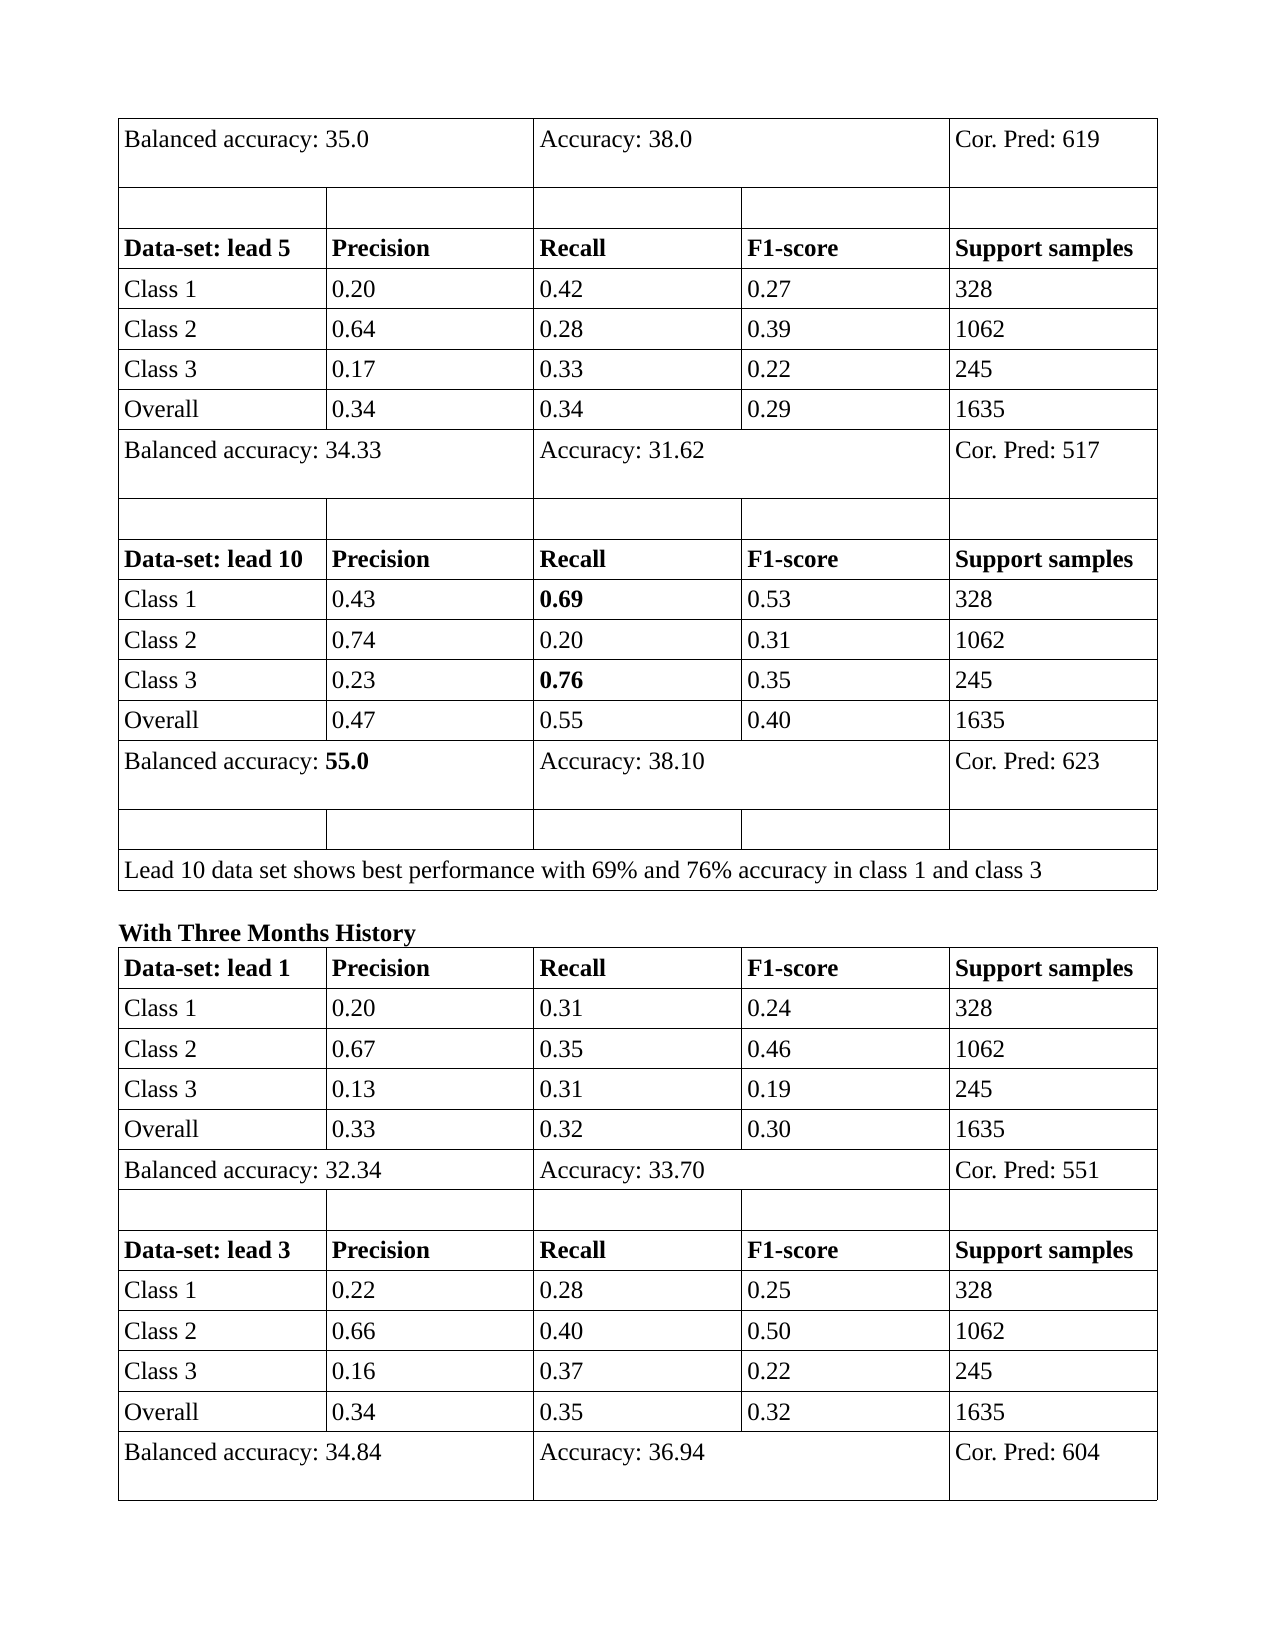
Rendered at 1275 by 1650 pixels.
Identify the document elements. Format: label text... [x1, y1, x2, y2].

table_header Support samples [950, 948, 1157, 988]
table_cell 0.46 [742, 1029, 949, 1068]
table_cell 1635 [950, 701, 1157, 740]
table_cell 245 [950, 1351, 1157, 1391]
table_cell Lead 10 data set shows best performance with 69% and 76% accuracy in class 1 and class 3 [119, 850, 1157, 890]
table_cell Class 2 [119, 1029, 326, 1068]
table_cell 0.29 [742, 390, 949, 429]
table_cell 0.24 [742, 989, 949, 1028]
table_cell 0.39 [742, 309, 949, 348]
table_cell Precision [327, 229, 533, 268]
text With Three Months History [118, 918, 1157, 947]
table_cell Class 1 [119, 269, 326, 308]
table_cell 0.40 [742, 701, 949, 740]
table_cell 0.32 [534, 1110, 741, 1149]
table_cell Support samples [950, 229, 1157, 268]
table_cell 1062 [950, 309, 1157, 348]
table_cell 1635 [950, 390, 1157, 429]
table_cell 245 [950, 660, 1157, 700]
table_header Recall [534, 948, 741, 988]
table_cell Data-set: lead 3 [119, 1231, 326, 1270]
table_cell [950, 188, 1157, 227]
table_cell Class 3 [119, 1351, 326, 1391]
table_cell Support samples [950, 540, 1157, 579]
table_cell 0.47 [327, 701, 533, 740]
table_cell [119, 188, 326, 227]
table_cell Accuracy: 31.62 [534, 430, 949, 498]
table_header Precision [327, 948, 533, 988]
table_cell Precision [327, 1231, 533, 1270]
table_cell [950, 810, 1157, 849]
table_cell Class 3 [119, 350, 326, 389]
table_cell 0.42 [534, 269, 741, 308]
table_cell [327, 810, 533, 849]
table_cell 0.19 [742, 1069, 949, 1108]
table_cell 0.16 [327, 1351, 533, 1391]
table_cell Class 2 [119, 1311, 326, 1350]
table_cell Cor. Pred: 623 [950, 741, 1157, 809]
table_cell Recall [534, 229, 741, 268]
table_cell 0.69 [534, 580, 741, 619]
table_cell 0.35 [534, 1029, 741, 1068]
table_cell Class 1 [119, 1271, 326, 1310]
table_cell 0.34 [534, 390, 741, 429]
table_cell Class 1 [119, 989, 326, 1028]
table_cell [327, 499, 533, 538]
table_cell Balanced accuracy: 55.0 [119, 741, 533, 809]
table_cell [534, 188, 741, 227]
table_cell 0.43 [327, 580, 533, 619]
table_header Data-set: lead 1 [119, 948, 326, 988]
table_cell Cor. Pred: 517 [950, 430, 1157, 498]
table_cell F1-score [742, 1231, 949, 1270]
table_cell 0.35 [534, 1392, 741, 1431]
table_cell 245 [950, 350, 1157, 389]
table_cell 328 [950, 1271, 1157, 1310]
table_cell Class 2 [119, 309, 326, 348]
table_cell 0.34 [327, 1392, 533, 1431]
table_cell Precision [327, 540, 533, 579]
table_cell 1635 [950, 1110, 1157, 1149]
table_cell 0.27 [742, 269, 949, 308]
table_cell 0.20 [327, 989, 533, 1028]
table_cell Cor. Pred: 604 [950, 1432, 1157, 1500]
table_cell [742, 810, 949, 849]
table_cell 0.31 [742, 620, 949, 659]
table_cell Balanced accuracy: 35.0 [119, 119, 533, 187]
table_cell 0.53 [742, 580, 949, 619]
table_cell 328 [950, 989, 1157, 1028]
table_cell Data-set: lead 5 [119, 229, 326, 268]
table_cell Overall [119, 1110, 326, 1149]
table_cell 0.55 [534, 701, 741, 740]
table_cell Overall [119, 390, 326, 429]
table_cell [119, 499, 326, 538]
table_cell 0.25 [742, 1271, 949, 1310]
table_cell 328 [950, 580, 1157, 619]
table_cell 0.37 [534, 1351, 741, 1391]
table_cell [119, 1190, 326, 1229]
table_cell Accuracy: 38.10 [534, 741, 949, 809]
table_cell 1062 [950, 620, 1157, 659]
table_cell 0.20 [534, 620, 741, 659]
table_cell 0.76 [534, 660, 741, 700]
table_cell [950, 499, 1157, 538]
table_cell 0.32 [742, 1392, 949, 1431]
table_cell Class 2 [119, 620, 326, 659]
table_cell 0.50 [742, 1311, 949, 1350]
table_cell 0.74 [327, 620, 533, 659]
table_cell Data-set: lead 10 [119, 540, 326, 579]
table_cell Accuracy: 38.0 [534, 119, 949, 187]
table_cell Cor. Pred: 619 [950, 119, 1157, 187]
table_cell [534, 499, 741, 538]
table_cell 1062 [950, 1311, 1157, 1350]
table_cell Overall [119, 1392, 326, 1431]
table_cell 1062 [950, 1029, 1157, 1068]
table_cell Accuracy: 36.94 [534, 1432, 949, 1500]
table_cell Balanced accuracy: 34.84 [119, 1432, 533, 1500]
table_cell 0.22 [742, 1351, 949, 1391]
table_cell 0.22 [742, 350, 949, 389]
table_cell Class 3 [119, 660, 326, 700]
table_cell 245 [950, 1069, 1157, 1108]
table_cell 328 [950, 269, 1157, 308]
table_cell Support samples [950, 1231, 1157, 1270]
table_cell 0.35 [742, 660, 949, 700]
table_cell 0.22 [327, 1271, 533, 1310]
table_cell [327, 188, 533, 227]
table_cell [534, 1190, 741, 1229]
table_cell 0.20 [327, 269, 533, 308]
table_cell Balanced accuracy: 32.34 [119, 1150, 533, 1189]
table_cell 0.23 [327, 660, 533, 700]
table_cell 0.33 [327, 1110, 533, 1149]
table_cell 1635 [950, 1392, 1157, 1431]
table_cell [742, 499, 949, 538]
table_cell 0.67 [327, 1029, 533, 1068]
table_cell Class 3 [119, 1069, 326, 1108]
table_cell 0.28 [534, 1271, 741, 1310]
table_cell 0.33 [534, 350, 741, 389]
table_cell [327, 1190, 533, 1229]
table_cell 0.31 [534, 989, 741, 1028]
table_header F1-score [742, 948, 949, 988]
table_cell F1-score [742, 229, 949, 268]
table_cell Recall [534, 1231, 741, 1270]
table_cell 0.30 [742, 1110, 949, 1149]
table_cell [119, 810, 326, 849]
table_cell 0.13 [327, 1069, 533, 1108]
table_cell Accuracy: 33.70 [534, 1150, 949, 1189]
table_cell 0.40 [534, 1311, 741, 1350]
table_cell 0.17 [327, 350, 533, 389]
table_cell 0.66 [327, 1311, 533, 1350]
table_cell [742, 1190, 949, 1229]
table_cell 0.28 [534, 309, 741, 348]
table_cell [534, 810, 741, 849]
table_cell Recall [534, 540, 741, 579]
table_cell Balanced accuracy: 34.33 [119, 430, 533, 498]
table_cell 0.31 [534, 1069, 741, 1108]
table_cell Cor. Pred: 551 [950, 1150, 1157, 1189]
table_cell 0.34 [327, 390, 533, 429]
table_cell [950, 1190, 1157, 1229]
table_cell Overall [119, 701, 326, 740]
table_cell 0.64 [327, 309, 533, 348]
table_cell [742, 188, 949, 227]
table_cell F1-score [742, 540, 949, 579]
table_cell Class 1 [119, 580, 326, 619]
